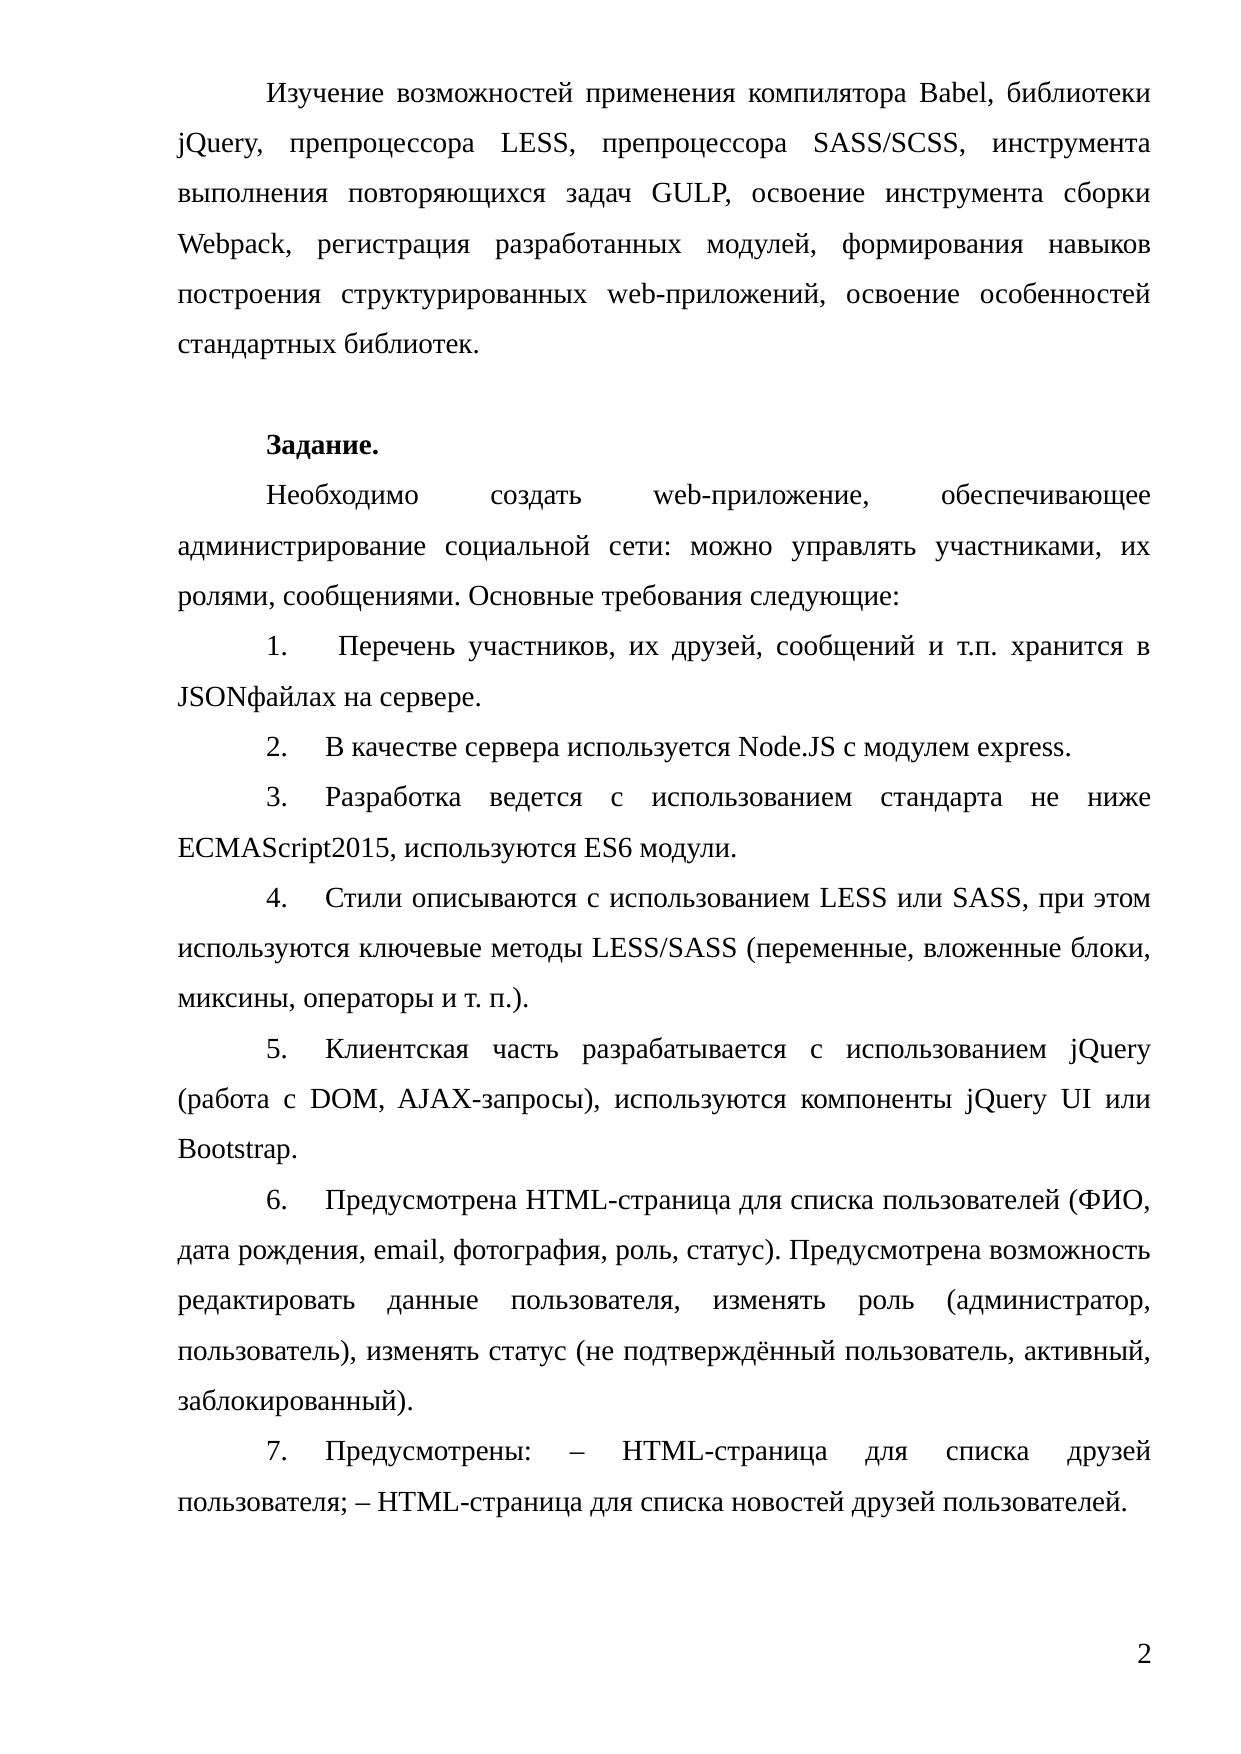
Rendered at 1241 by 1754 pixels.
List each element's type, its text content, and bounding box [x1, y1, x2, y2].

list Стили описываются с использованием LESS или SASS, при этом используются ключевые методы LESS/SASS (переменные, вложенные блоки, миксины, операторы и т. п.). [177, 880, 1152, 1014]
list В качестве сервера используется Node.JS с модулем express. [177, 729, 1152, 763]
list Предусмотрена HTML-страница для списка пользователей (ФИО, дата рождения, email, фотография, роль, статус). Предусмотрена возможность редактировать данные пользователя, изменять роль (администратор, пользователь), изменять статус (не подтверждённый пользователь, активный, заблокированный). [177, 1182, 1152, 1417]
list Перечень участников, их друзей, сообщений и т.п. хранится в JSONфайлах на сервере. [177, 628, 1152, 712]
list Предусмотрены: – HTML-страница для списка друзей пользователя; – HTML-страница для списка новостей друзей пользователей. [177, 1433, 1152, 1517]
text Задание. [177, 427, 1152, 461]
list Разработка ведется с использованием стандарта не ниже ECMAScript2015, используются ES6 модули. [177, 779, 1152, 863]
text Изучение возможностей применения компилятора Babel, библиотеки jQuery, препроцессора LESS, препроцессора SASS/SCSS, инструмента выполнения повторяющихся задач GULP, освоение инструмента сборки Webpack, регистрация разработанных модулей, формирования навыков построения структурированных web-приложений, освоение особенностей стандартных библиотек. [177, 75, 1152, 360]
text Необходимо создать web-приложение, обеспечивающее администрирование социальной сети: можно управлять участниками, их ролями, сообщениями. Основные требования следующие: [177, 477, 1152, 612]
list Клиентская часть разрабатывается с использованием jQuery (работа с DOM, AJAX-запросы), используются компоненты jQuery UI или Bootstrap. [177, 1031, 1152, 1165]
